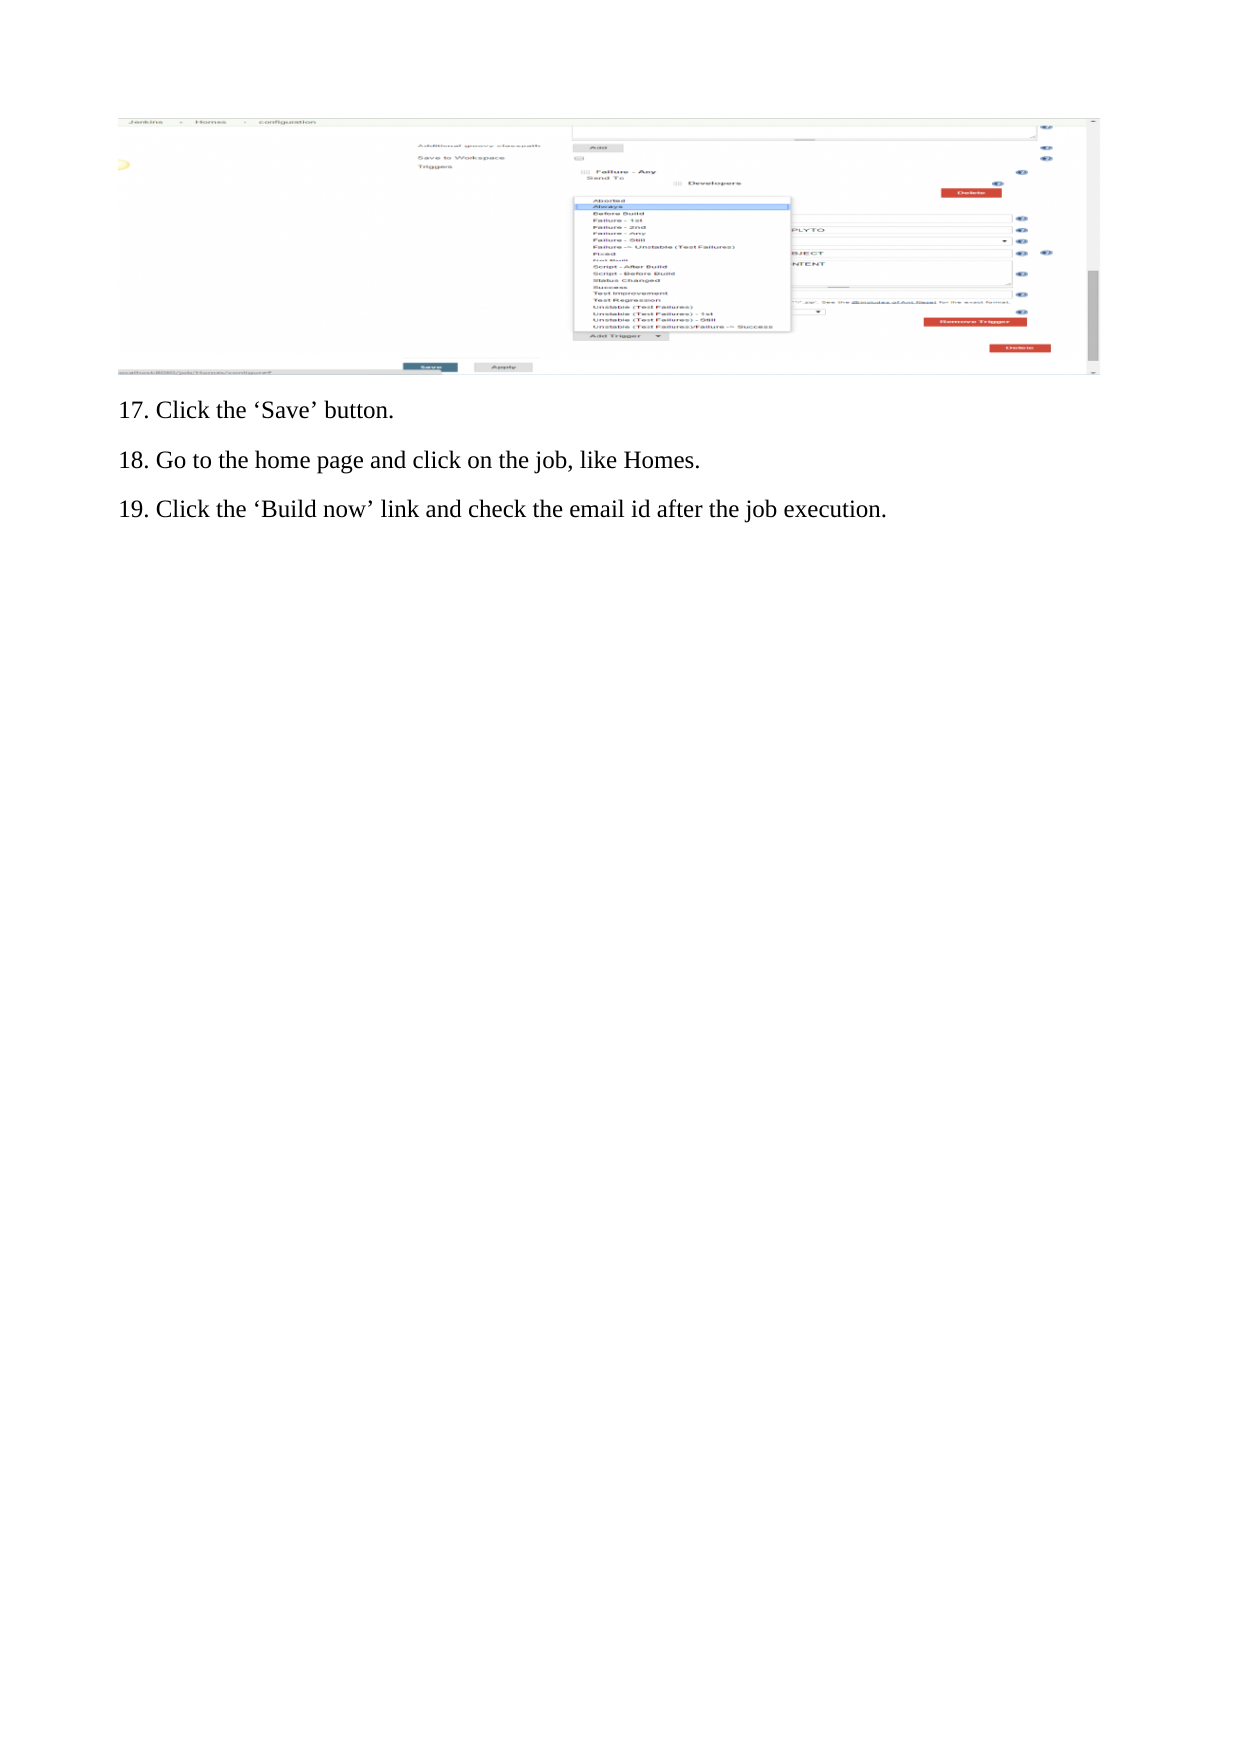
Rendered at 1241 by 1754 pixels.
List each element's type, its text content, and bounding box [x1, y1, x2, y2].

text 18. Go to the home page and click on the job, like Homes. [118, 445, 1122, 473]
text 17. Click the ‘Save’ button. [118, 395, 1122, 424]
text 19. Click the ‘Build now’ link and check the email id after the job execution. [118, 494, 1122, 523]
